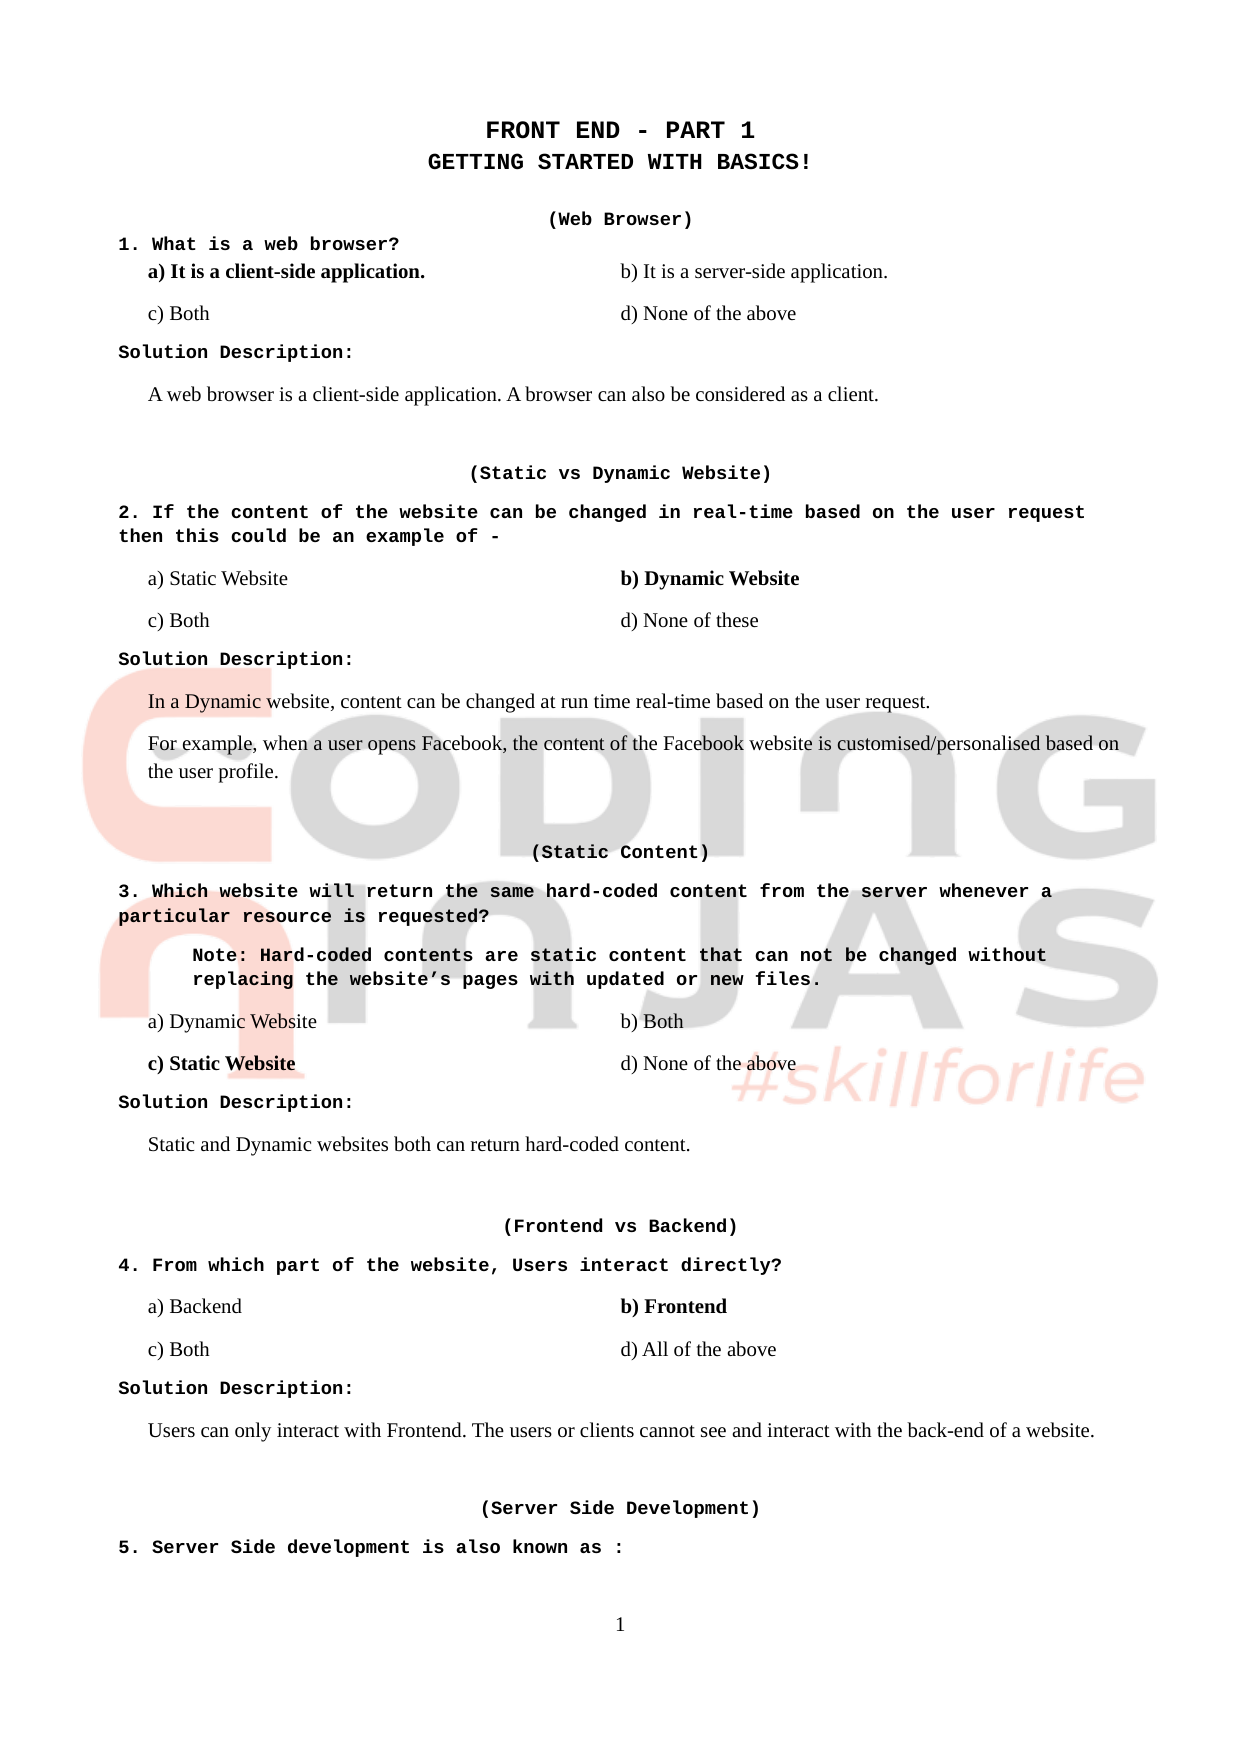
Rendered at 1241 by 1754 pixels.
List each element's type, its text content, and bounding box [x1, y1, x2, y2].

text (Static Content) [118, 843, 1122, 864]
text (Static vs Dynamic Website) [118, 463, 1122, 485]
text (Server Side Development) [118, 1499, 1122, 1520]
text A web browser is a client-side application. A browser can also be considered as a client. [148, 382, 1122, 406]
text a) Static Website b) Dynamic Website [148, 566, 1122, 590]
text GETTING STARTED WITH BASICS! [118, 151, 1122, 177]
text c) Both d) None of the above [148, 301, 1122, 325]
text In a Dynamic website, content can be changed at run time real-time based on the user request. [148, 689, 1122, 713]
text 2. If the content of the website can be changed in real-time based on the user request then this could be an example of - [118, 502, 1122, 548]
text For example, when a user opens Facebook, the content of the Facebook website is customised/personalised based on the user profile. [148, 731, 1122, 783]
text a) It is a client-side application. b) It is a server-side application. [148, 259, 1122, 283]
text Note: Hard-coded contents are static content that can not be changed without replacing the website’s pages with updated or new files. [192, 946, 1122, 991]
text Solution Description: [118, 343, 1122, 364]
text FRONT END - PART 1 [118, 118, 1122, 146]
text c) Static Website d) None of the above [148, 1051, 1122, 1075]
text Solution Description: [118, 1093, 1122, 1114]
text Solution Description: [118, 650, 1122, 671]
text Solution Description: [118, 1379, 1122, 1400]
text Static and Dynamic websites both can return hard-coded content. [148, 1132, 1122, 1156]
text 5. Server Side development is also known as : [118, 1538, 1122, 1559]
text c) Both d) All of the above [148, 1337, 1122, 1361]
text a) Dynamic Website b) Both [148, 1009, 1122, 1033]
text 1. What is a web browser? [118, 234, 1122, 256]
text Users can only interact with Frontend. The users or clients cannot see and interact with the back-end of a website. [148, 1418, 1122, 1442]
text 4. From which part of the website, Users interact directly? [118, 1256, 1122, 1277]
text c) Both d) None of these [148, 608, 1122, 632]
text a) Backend b) Frontend [148, 1294, 1122, 1318]
text 3. Which website will return the same hard-coded content from the server whenever a particular resource is requested? [118, 882, 1122, 928]
text (Frontend vs Backend) [118, 1217, 1122, 1238]
text (Web Browser) [118, 210, 1122, 231]
